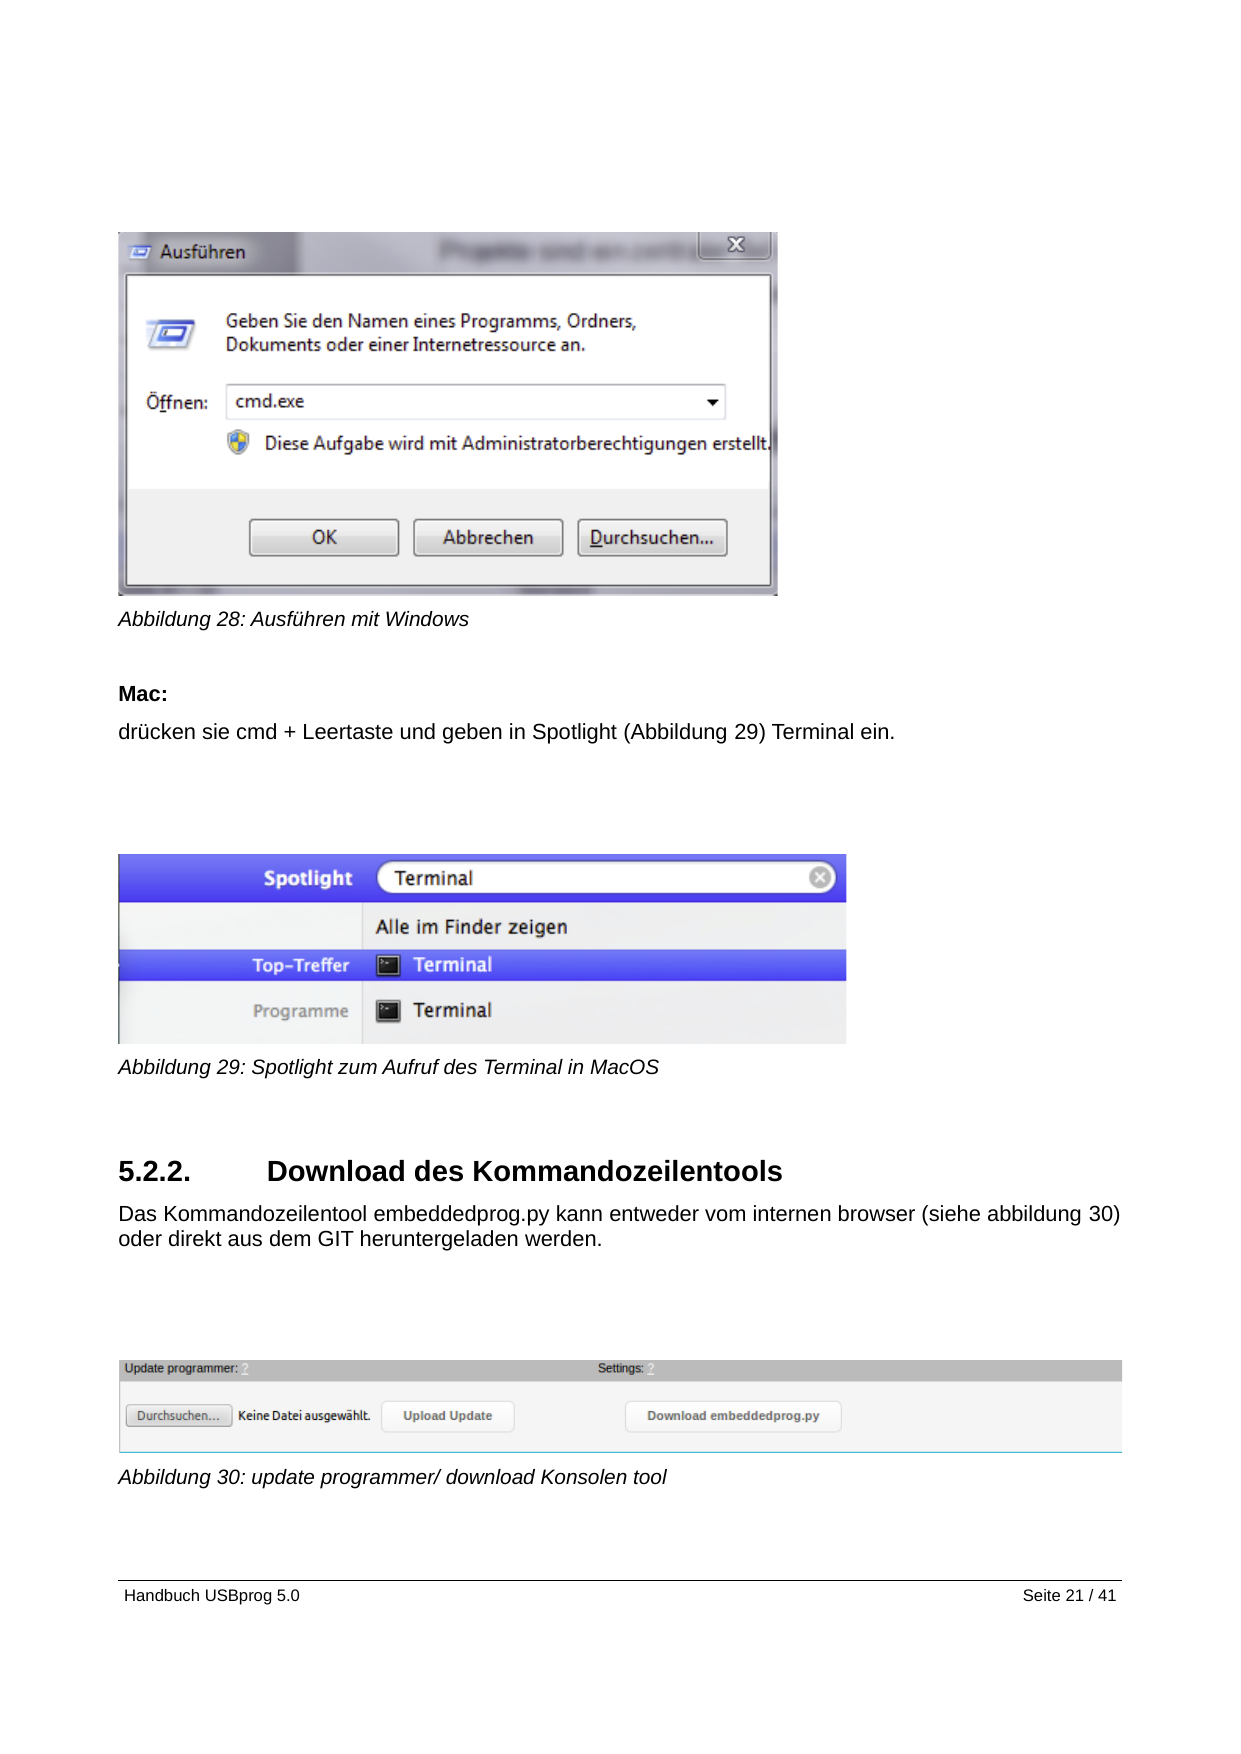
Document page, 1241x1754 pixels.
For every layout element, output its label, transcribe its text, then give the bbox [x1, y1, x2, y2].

text drücken sie cmd + Leertaste und geben in Spotlight (Abbildung 29) Terminal ein. [118, 719, 1122, 744]
picture [118, 232, 778, 596]
picture [118, 1360, 1123, 1453]
subtitle Download des Kommandozeilentools [118, 1154, 1122, 1188]
text Das Kommandozeilentool embeddedprog.py kann entweder vom internen browser (siehe abbildung 30) oder direkt aus dem GIT heruntergeladen werden. [118, 1200, 1122, 1251]
picture [118, 854, 847, 1044]
text Abbildung 29: Spotlight zum Aufruf des Terminal in MacOS [118, 1044, 846, 1079]
text Abbildung 28: Ausführen mit Windows [118, 596, 777, 631]
text Mac: [118, 681, 1122, 706]
text Abbildung 30: update programmer/ download Konsolen tool [118, 1453, 1122, 1489]
